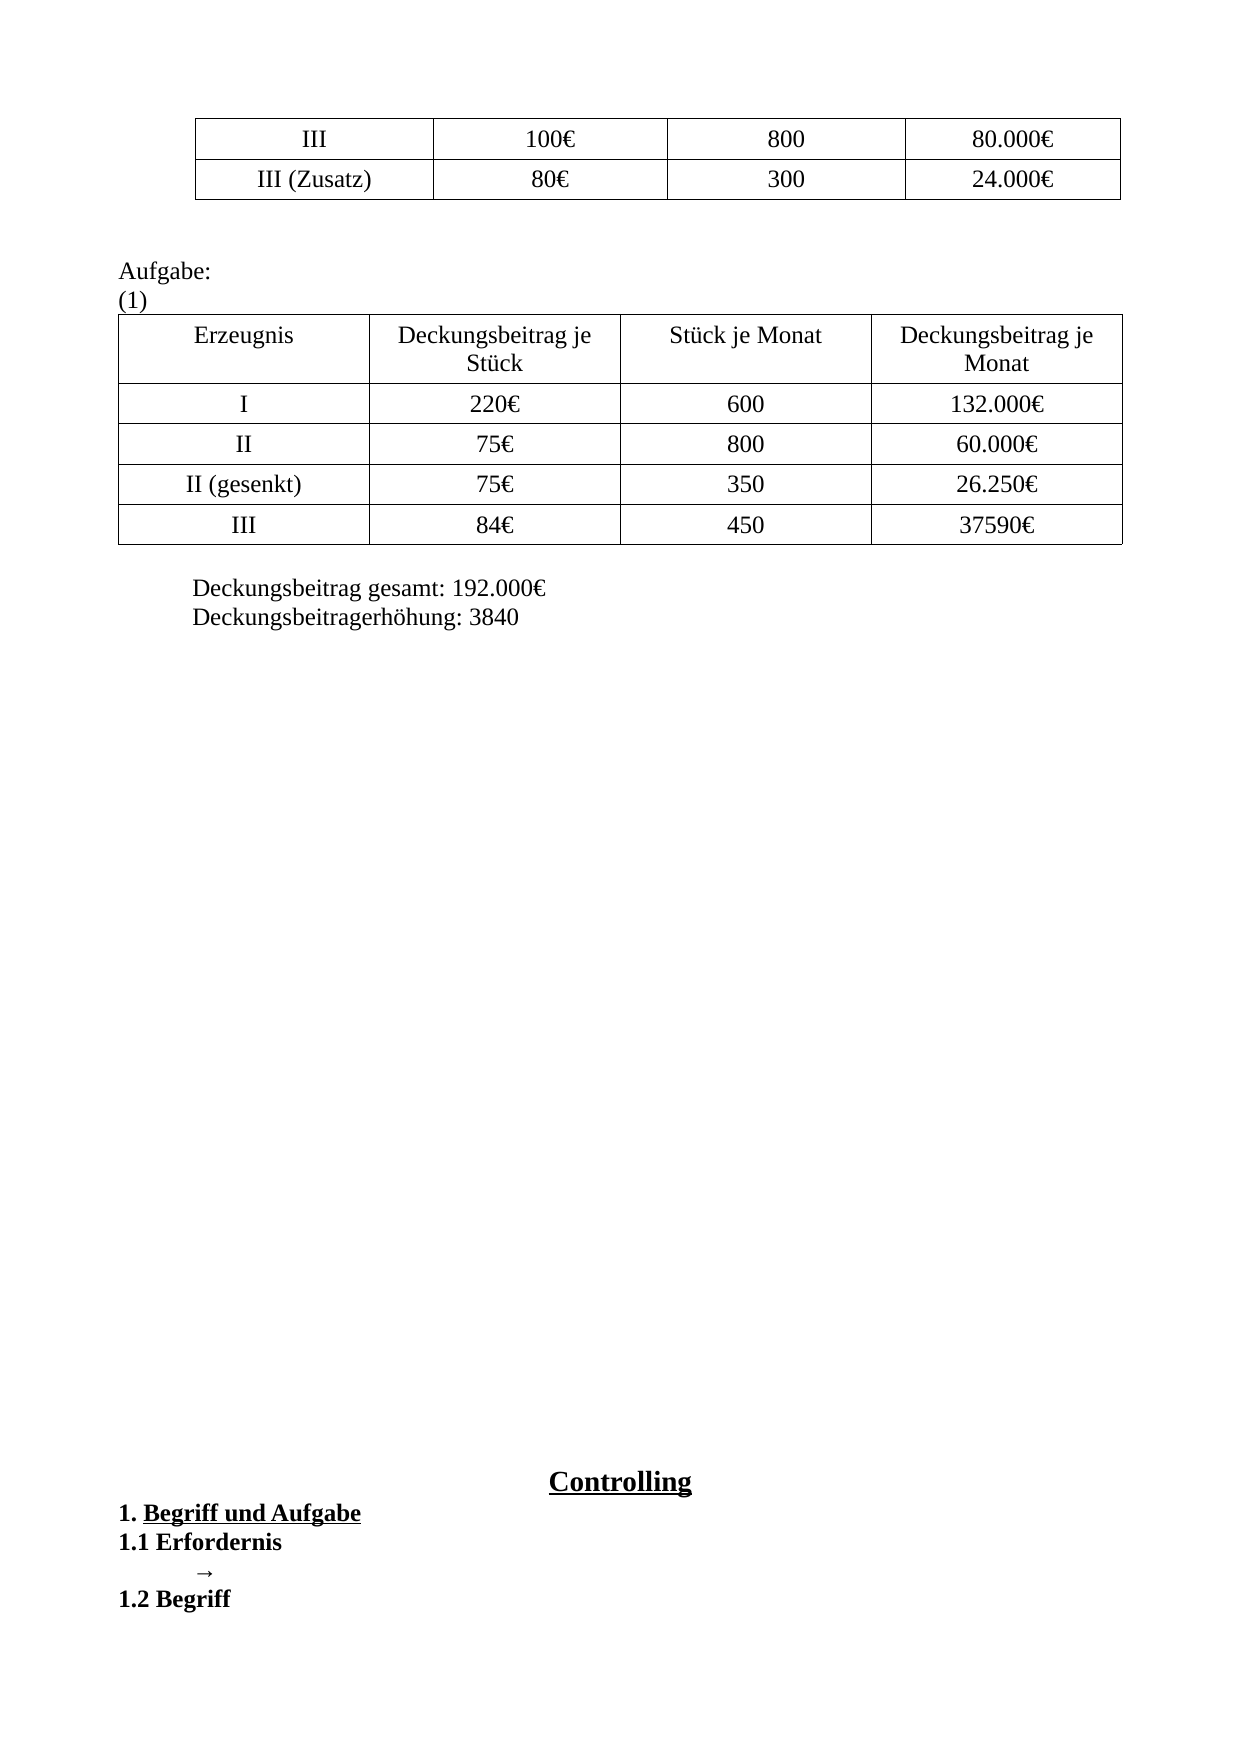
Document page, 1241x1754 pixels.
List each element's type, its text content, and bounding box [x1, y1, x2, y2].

text Controlling [118, 1464, 1122, 1498]
table_cell 80.000€ [906, 119, 1120, 158]
text 1.1 Erfordernis [118, 1527, 1122, 1555]
text Deckungsbeitragerhöhung: 3840 [118, 602, 1122, 631]
table_cell III [119, 505, 369, 544]
table_cell I [119, 384, 369, 423]
text (1) [118, 285, 1122, 314]
table_header Stück je Monat [621, 315, 871, 383]
text Deckungsbeitrag gesamt: 192.000€ [118, 573, 1122, 602]
table_cell 450 [621, 505, 871, 544]
table_cell II (gesenkt) [119, 465, 369, 504]
text 1.2 Begriff [118, 1584, 1122, 1613]
table_cell 37590€ [872, 505, 1122, 544]
table_cell II [119, 424, 369, 463]
text → [118, 1555, 1122, 1584]
table_cell 800 [621, 424, 871, 463]
text Aufgabe: [118, 256, 1122, 285]
table_header Erzeugnis [119, 315, 369, 383]
table_cell 600 [621, 384, 871, 423]
table_cell 26.250€ [872, 465, 1122, 504]
table_header Deckungsbeitrag je Monat [872, 315, 1122, 383]
table_cell 75€ [370, 465, 620, 504]
table_cell 800 [668, 119, 905, 158]
table_cell 100€ [434, 119, 667, 158]
table_cell III [196, 119, 433, 158]
table_cell 300 [668, 160, 905, 199]
table_cell 60.000€ [872, 424, 1122, 463]
table_header Deckungsbeitrag je Stück [370, 315, 620, 383]
table_cell 350 [621, 465, 871, 504]
table_cell 75€ [370, 424, 620, 463]
table_cell 84€ [370, 505, 620, 544]
table_cell III (Zusatz) [196, 160, 433, 199]
table_cell 80€ [434, 160, 667, 199]
table_cell 24.000€ [906, 160, 1120, 199]
table_cell 220€ [370, 384, 620, 423]
text 1. Begriff und Aufgabe [118, 1498, 1122, 1527]
table_cell 132.000€ [872, 384, 1122, 423]
